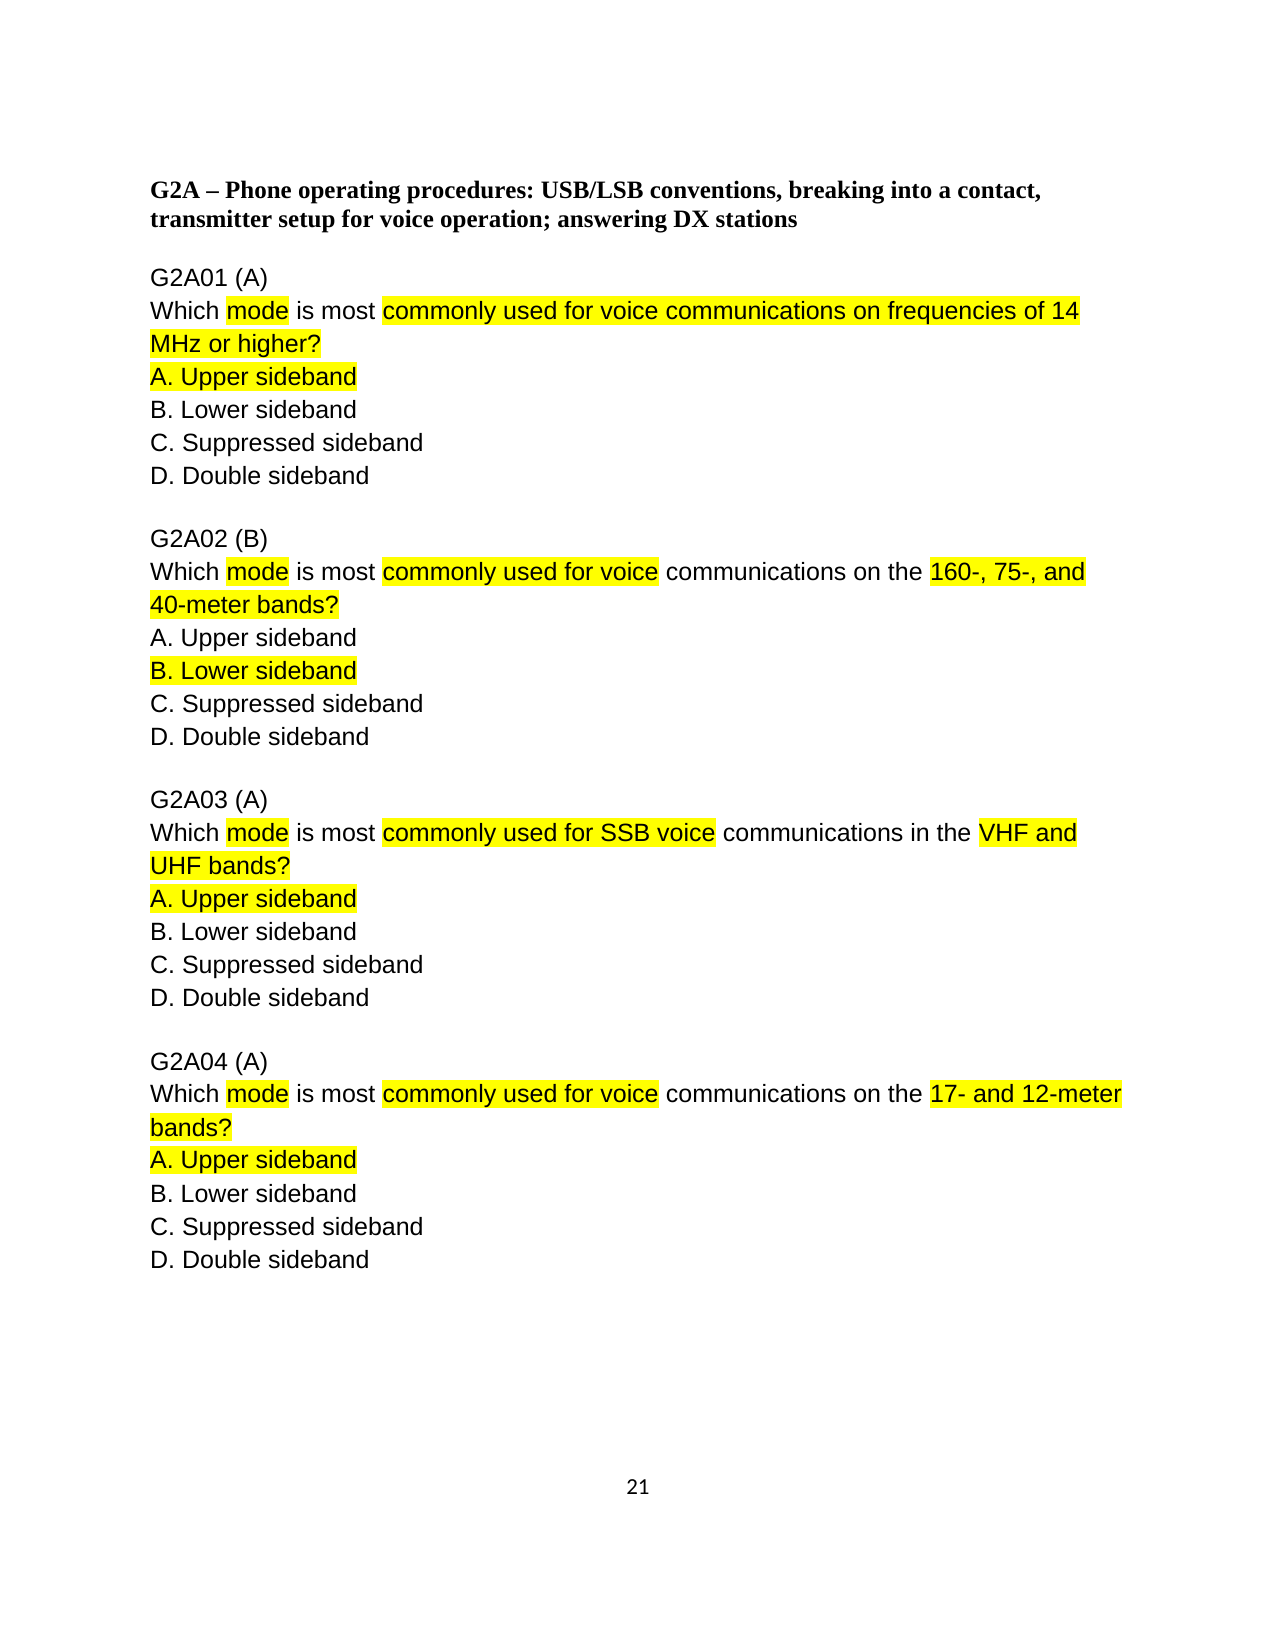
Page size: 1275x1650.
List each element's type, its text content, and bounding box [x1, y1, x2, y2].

subtitle G2A – Phone operating procedures: USB/LSB conventions, breaking into a contact, transmitter setup for voice operation; answering DX stations [150, 176, 1125, 233]
text G2A02 (B) Which mode is most commonly used for voice communications on the 160-, 75-, and 40-meter bands? A. Upper sideband B. Lower sideband C. Suppressed sideband D. Double sideband [150, 524, 1125, 751]
text G2A04 (A) Which mode is most commonly used for voice communications on the 17- and 12-meter bands? A. Upper sideband B. Lower sideband C. Suppressed sideband D. Double sideband [150, 1046, 1125, 1273]
text G2A01 (A) Which mode is most commonly used for voice communications on frequencies of 14 MHz or higher? A. Upper sideband B. Lower sideband C. Suppressed sideband D. Double sideband [150, 263, 1125, 490]
text G2A03 (A) Which mode is most commonly used for SSB voice communications in the VHF and UHF bands? A. Upper sideband B. Lower sideband C. Suppressed sideband D. Double sideband [150, 785, 1125, 1012]
